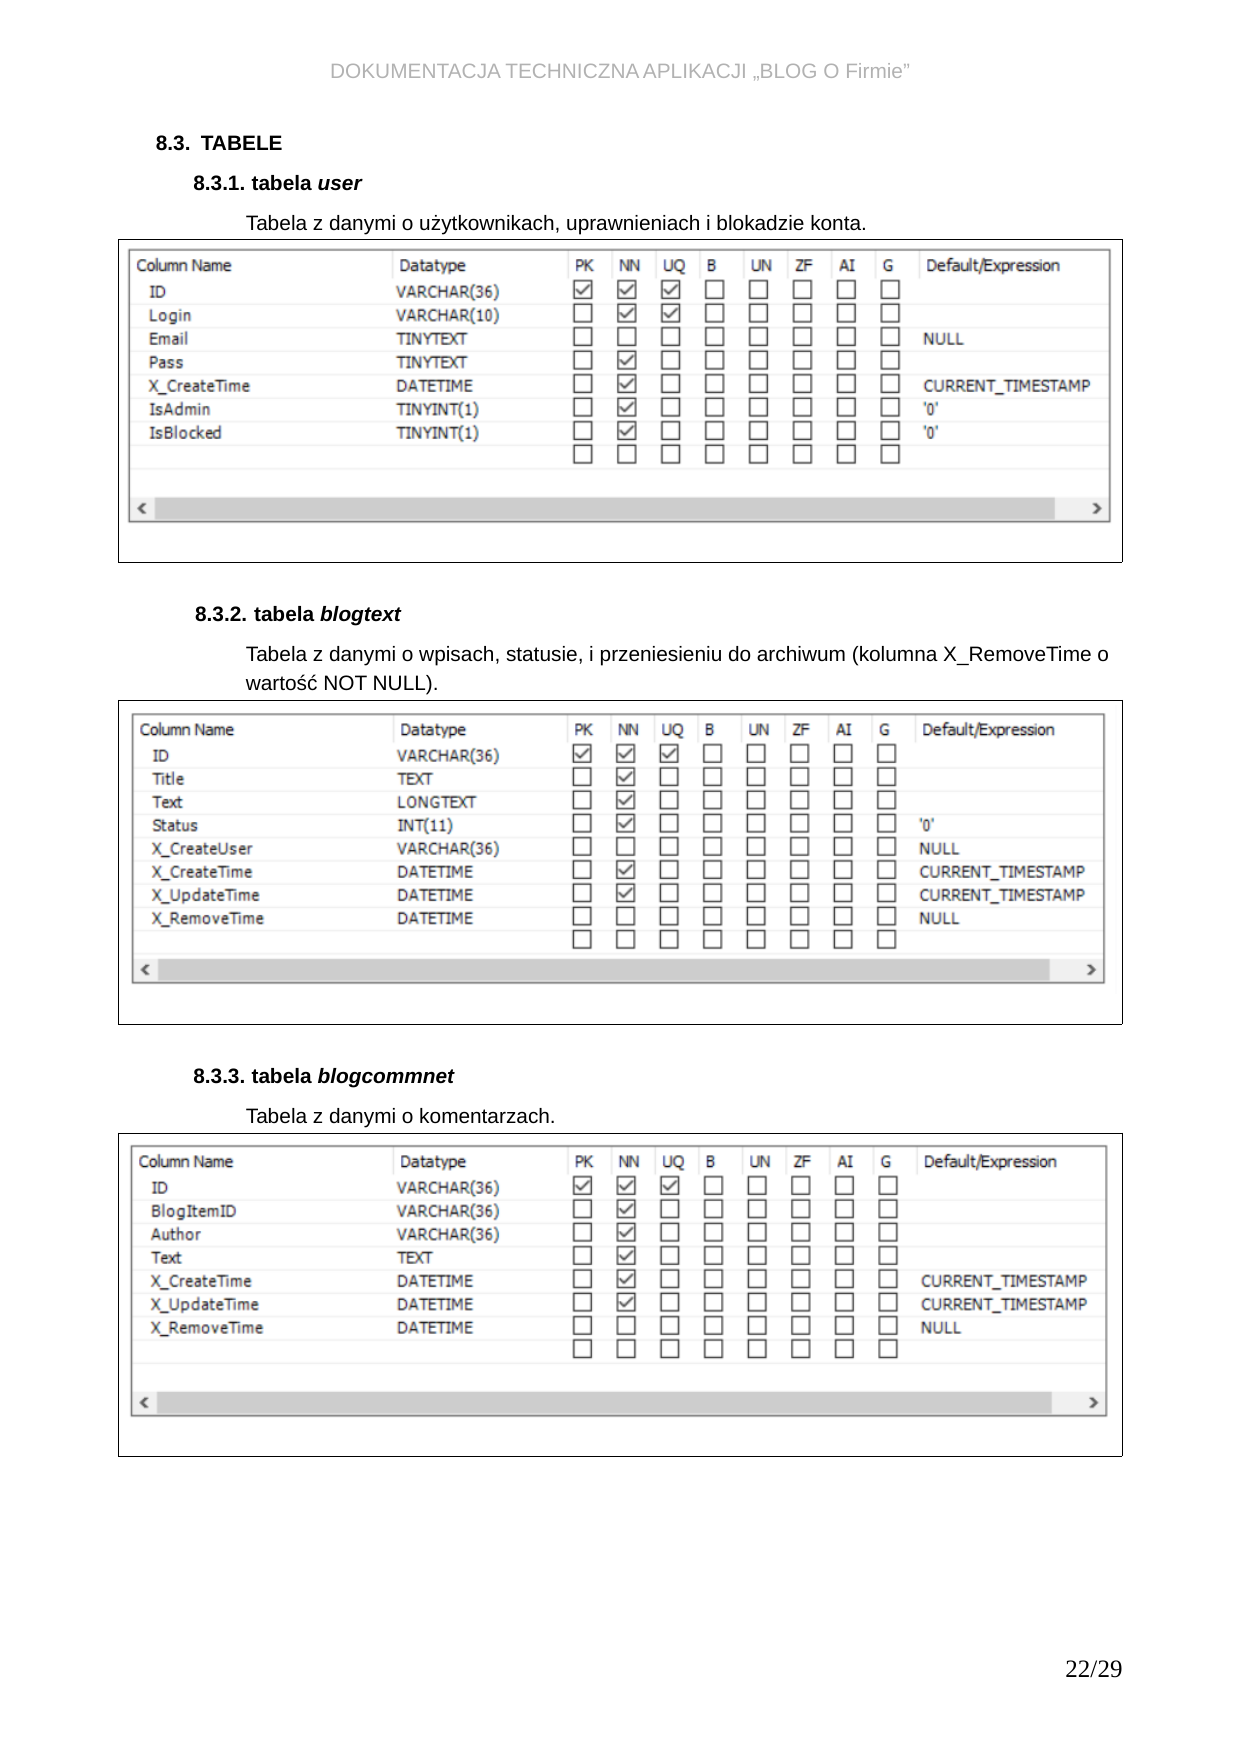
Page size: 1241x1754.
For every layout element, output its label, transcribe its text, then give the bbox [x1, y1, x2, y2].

list Tabela z danymi o komentarzach. [193, 1104, 1122, 1128]
picture [123, 1138, 1117, 1427]
list Tabela BlogText [195, 602, 1122, 626]
list Tabela z danymi o wpisach, statusie, i przeniesieniu do archiwum (kolumna X_RemoveTime o wartość NOT NULL). [193, 642, 1122, 695]
table_header [119, 1134, 1122, 1456]
picture [123, 705, 1117, 994]
list Tabela BlogCommnet [193, 1064, 1122, 1088]
list Tabela z danymi o użytkownikach, uprawnieniach i blokadzie konta. [193, 210, 1122, 234]
picture [123, 245, 1117, 533]
table_header [119, 240, 1122, 562]
table_header [119, 701, 1122, 1023]
list Tabela User [193, 170, 1122, 194]
list Tabele [156, 130, 1122, 154]
